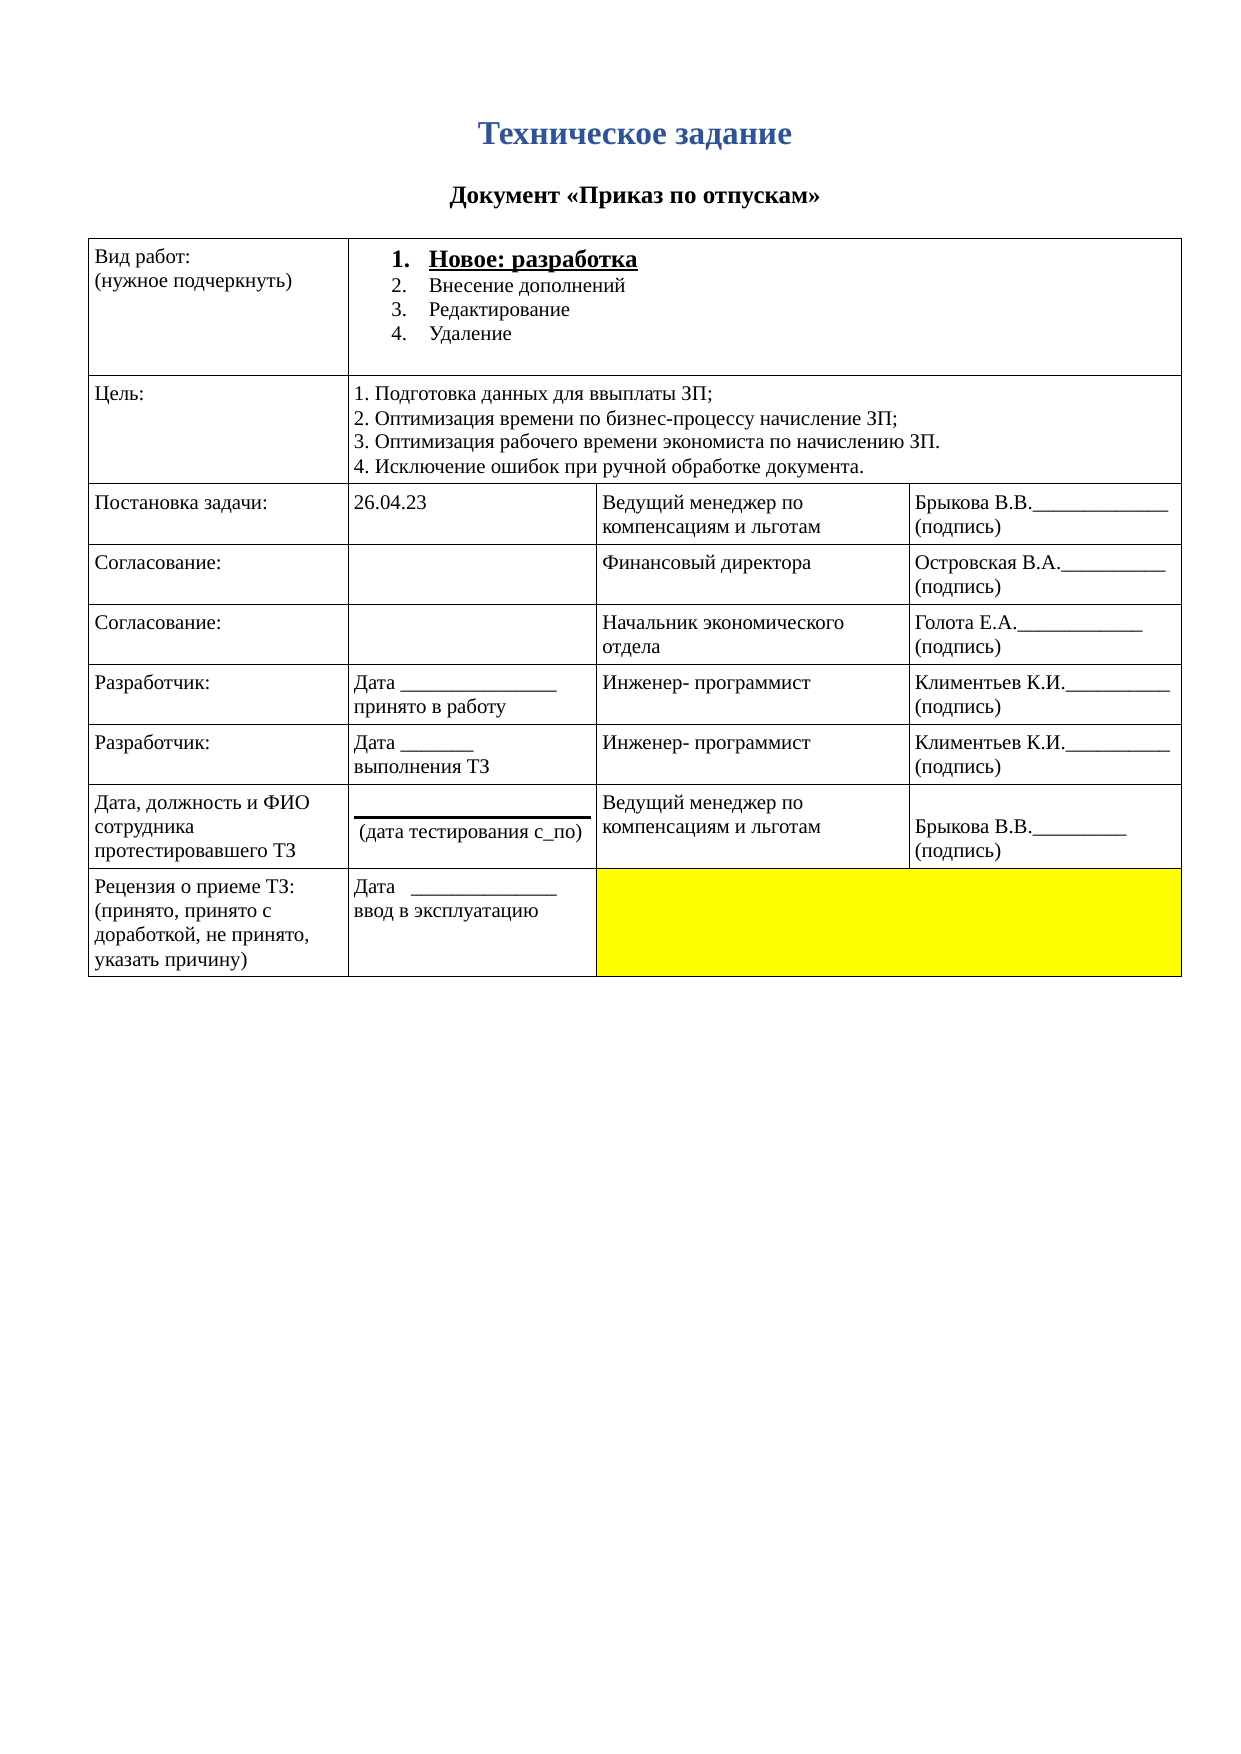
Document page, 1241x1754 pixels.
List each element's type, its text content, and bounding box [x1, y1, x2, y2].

table_cell Постановка задачи: [89, 484, 348, 543]
table_cell (дата тестирования с_по) [349, 785, 596, 868]
table_cell Финансовый директора [597, 545, 909, 603]
table_cell Согласование: [89, 545, 348, 603]
table_cell Брыкова В.В._____________ (подпись) [910, 484, 1181, 543]
table_cell [597, 869, 1181, 976]
table_cell Брыкова В.В._________ (подпись) [910, 785, 1181, 868]
table_cell Разработчик: [89, 665, 348, 724]
text Документ «Приказ по отпускам» [88, 181, 1181, 209]
table_cell Ведущий менеджер по компенсациям и льготам [597, 785, 909, 868]
table_cell Дата, должность и ФИО сотрудника протестировавшего ТЗ [89, 785, 348, 868]
table_cell Согласование: [89, 605, 348, 664]
table_cell Ведущий менеджер по компенсациям и льготам [597, 484, 909, 543]
table_cell Островская В.А.__________ (подпись) [910, 545, 1181, 603]
table_cell [349, 605, 596, 664]
table_cell Рецензия о приеме ТЗ: (принято, принято с доработкой, не принято, указать причину) [89, 869, 348, 976]
table_cell 26.04.23 [349, 484, 596, 543]
table_cell Дата ______________ ввод в эксплуатацию [349, 869, 596, 976]
table_cell Цель: [89, 376, 348, 483]
table_cell Голота Е.А.____________ (подпись) [910, 605, 1181, 664]
table_cell [349, 545, 596, 603]
table_cell Дата _______ выполнения ТЗ [349, 725, 596, 784]
table_cell Дата _______________ принято в работу [349, 665, 596, 724]
table_cell Климентьев К.И.__________ (подпись) [910, 725, 1181, 784]
subtitle Техническое задание [88, 113, 1181, 152]
table_cell Инженер- программист [597, 665, 909, 724]
table_cell Климентьев К.И.__________ (подпись) [910, 665, 1181, 724]
table_header Вид работ: (нужное подчеркнуть) [89, 239, 348, 375]
table_cell 1. Подготовка данных для ввыплаты ЗП; 2. Оптимизация времени по бизнес-процессу начисление ЗП; 3. Оптимизация рабочего времени экономиста по начислению ЗП. 4. Исключение ошибок при ручной обработке документа. [349, 376, 1181, 483]
table_header Новое: разработка Внесение дополнений Редактирование Удаление [349, 239, 1181, 375]
table_cell Инженер- программист [597, 725, 909, 784]
table_cell Разработчик: [89, 725, 348, 784]
table_cell Начальник экономического отдела [597, 605, 909, 664]
